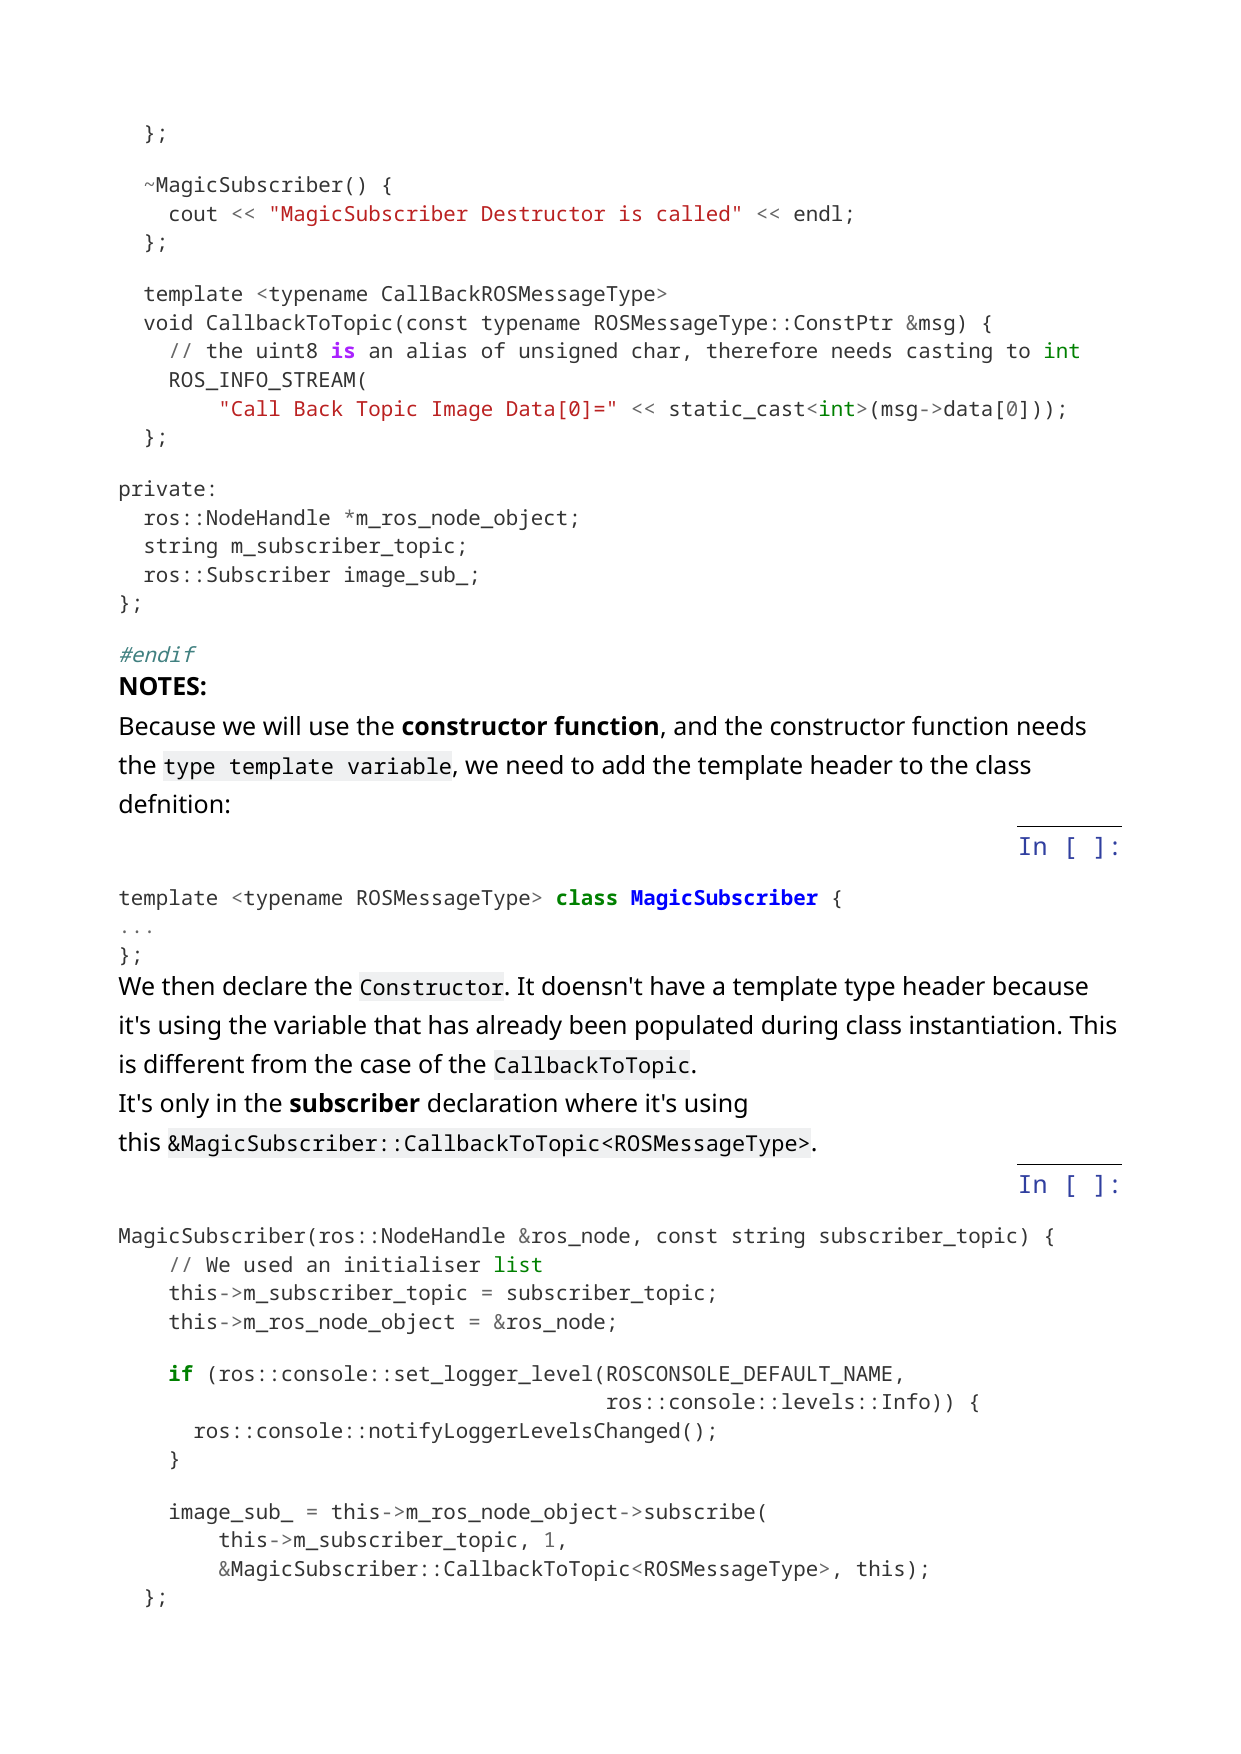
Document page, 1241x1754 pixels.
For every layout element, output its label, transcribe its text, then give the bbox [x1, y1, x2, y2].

text ~MagicSubscriber() { [118, 170, 1122, 199]
text ros::console::notifyLoggerLevelsChanged(); [118, 1416, 1122, 1444]
text }; [118, 422, 1122, 451]
text } [118, 1444, 1122, 1473]
text template <typename CallBackROSMessageType> [118, 279, 1122, 308]
text Because we will use the constructor function, and the constructor function needs the type template variable, we need to add the template header to the class defnition: [118, 708, 1122, 821]
text // We used an initialiser list [118, 1250, 1122, 1278]
text #endif [118, 641, 1122, 669]
text }; [118, 588, 1122, 617]
text ros::NodeHandle *m_ros_node_object; [118, 503, 1122, 531]
text if (ros::console::set_logger_level(ROSCONSOLE_DEFAULT_NAME, [118, 1359, 1122, 1387]
text ros::console::levels::Info)) { [118, 1387, 1122, 1416]
text It's only in the subscriber declaration where it's using this &MagicSubscriber::CallbackToTopic<ROSMessageType>. [118, 1086, 1122, 1159]
text NOTES: [118, 669, 1122, 703]
text this->m_subscriber_topic, 1, [118, 1525, 1122, 1554]
text cout << "MagicSubscriber Destructor is called" << endl; [118, 199, 1122, 227]
text &MagicSubscriber::CallbackToTopic<ROSMessageType>, this); [118, 1554, 1122, 1582]
text }; [118, 227, 1122, 256]
text ros::Subscriber image_sub_; [118, 560, 1122, 588]
text "Call Back Topic Image Data[0]=" << static_cast<int>(msg->data[0])); [118, 394, 1122, 422]
text this->m_subscriber_topic = subscriber_topic; [118, 1278, 1122, 1307]
text In [ ]: [118, 826, 1122, 863]
text template <typename ROSMessageType> class MagicSubscriber { [118, 883, 1122, 911]
text void CallbackToTopic(const typename ROSMessageType::ConstPtr &msg) { [118, 308, 1122, 337]
text image_sub_ = this->m_ros_node_object->subscribe( [118, 1497, 1122, 1525]
text string m_subscriber_topic; [118, 531, 1122, 560]
text private: [118, 474, 1122, 503]
text ROS_INFO_STREAM( [118, 365, 1122, 394]
text this->m_ros_node_object = &ros_node; [118, 1307, 1122, 1335]
text // the uint8 is an alias of unsigned char, therefore needs casting to int [118, 337, 1122, 365]
text We then declare the Constructor. It doensn't have a template type header because it's using the variable that has already been populated during class instantiation. This is different from the case of the CallbackToTopic. [118, 968, 1122, 1081]
text }; [118, 940, 1122, 968]
text }; [118, 1582, 1122, 1611]
text }; [118, 118, 1122, 147]
text MagicSubscriber(ros::NodeHandle &ros_node, const string subscriber_topic) { [118, 1221, 1122, 1250]
text In [ ]: [118, 1164, 1122, 1201]
text ... [118, 911, 1122, 940]
